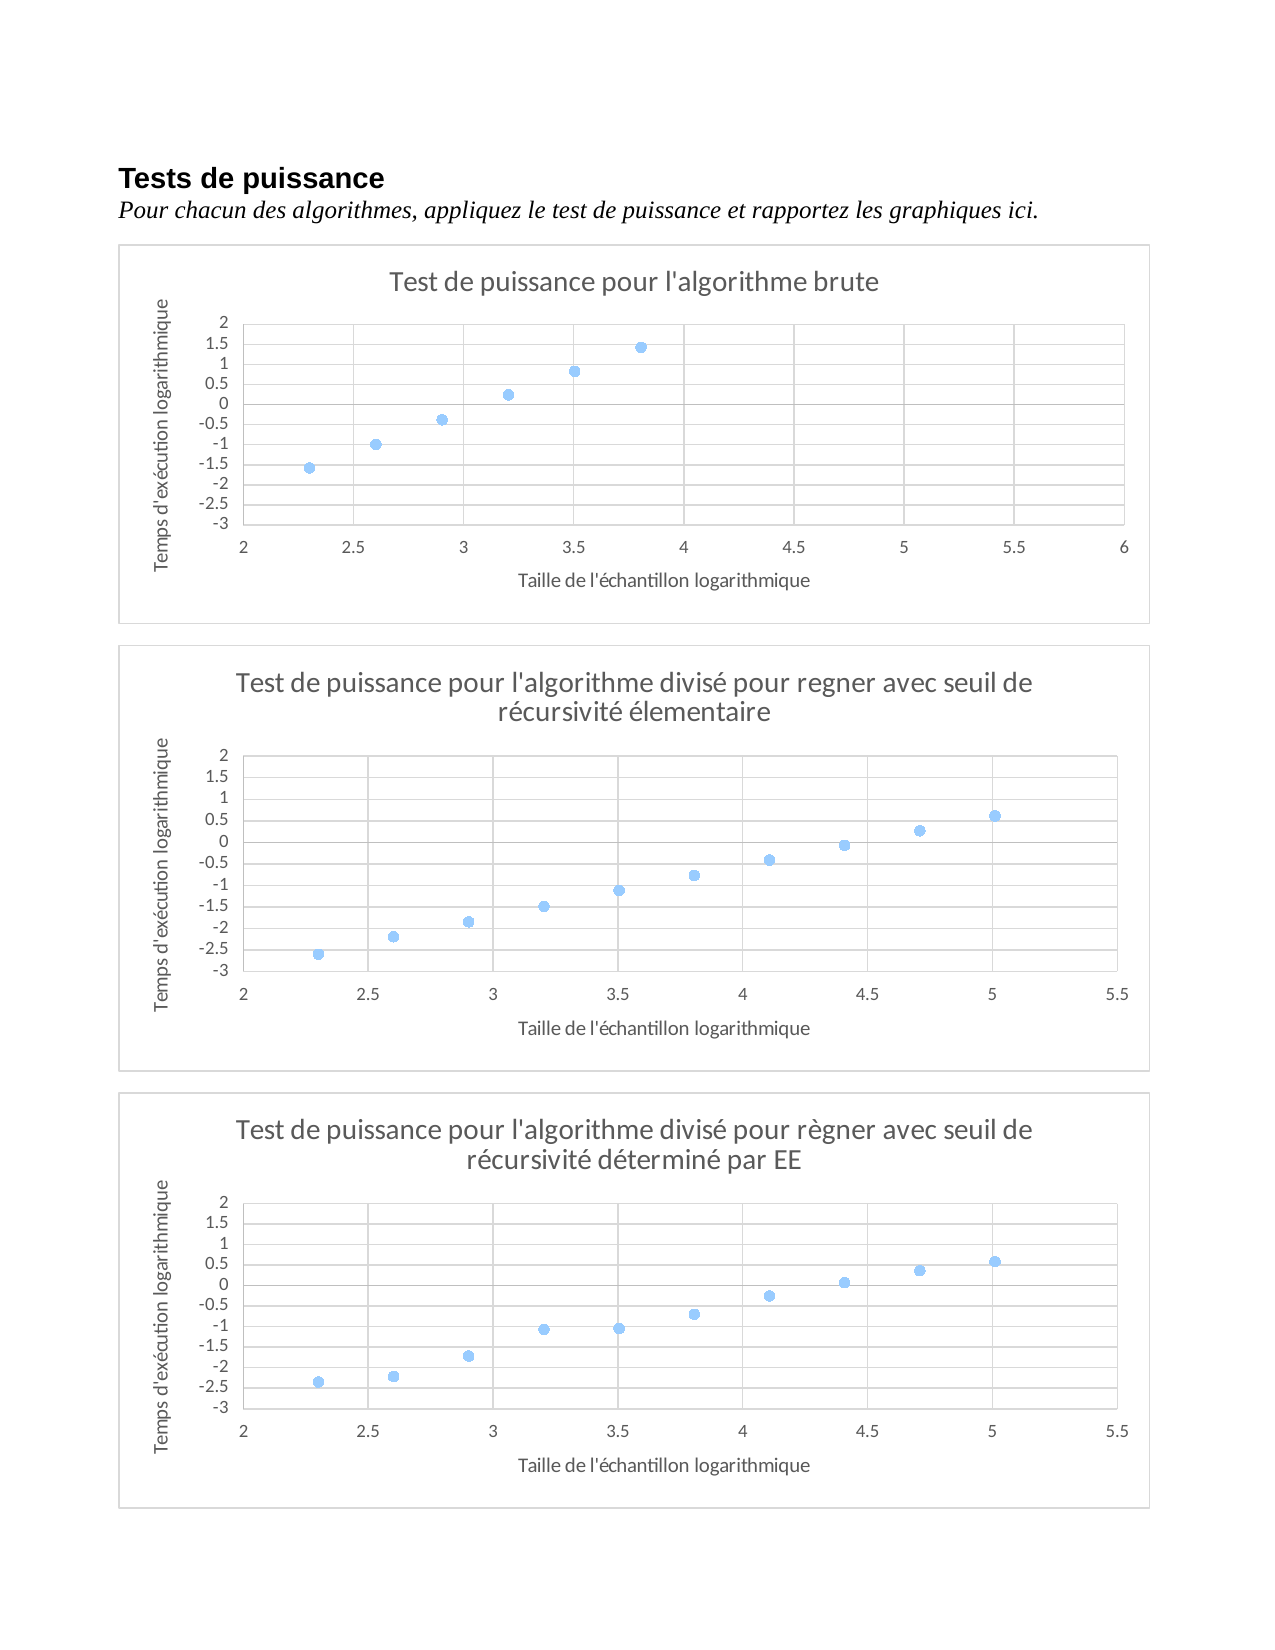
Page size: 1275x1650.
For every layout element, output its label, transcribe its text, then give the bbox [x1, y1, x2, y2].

text Pour chacun des algorithmes, appliquez le test de puissance et rapportez les graphiques ici. [118, 195, 1157, 224]
subtitle Tests de puissance [118, 161, 1157, 195]
